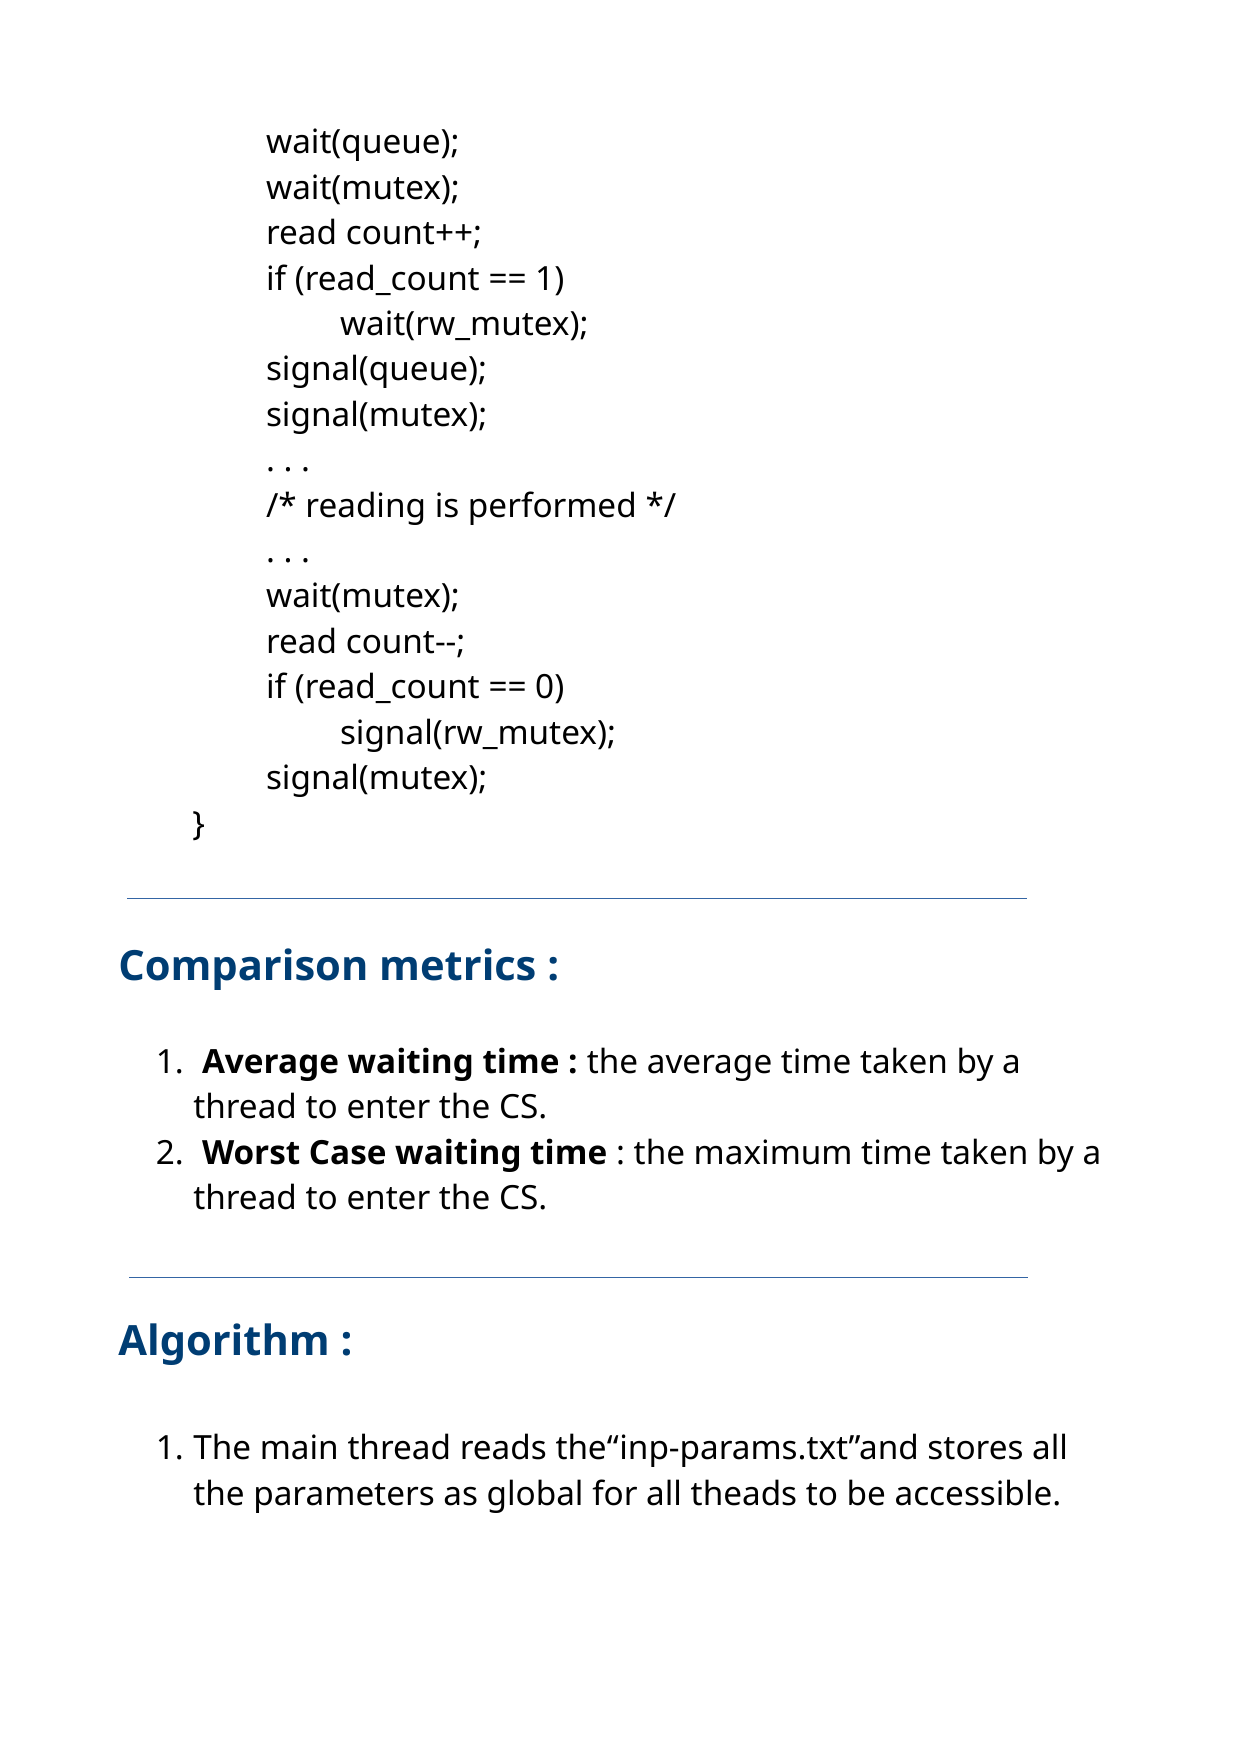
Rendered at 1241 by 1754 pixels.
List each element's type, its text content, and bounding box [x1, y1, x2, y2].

text wait(queue); [118, 118, 1122, 163]
text read count--; [118, 618, 1122, 663]
text if (read_count == 1) [118, 254, 1122, 300]
text } [118, 799, 1122, 845]
text Algorithm : [118, 1310, 1122, 1367]
list Worst Case waiting time : the maximum time taken by a thread to enter the CS. [156, 1129, 1122, 1219]
text read count++; [118, 209, 1122, 254]
text Comparison metrics : [118, 936, 1122, 992]
text wait(mutex); [118, 572, 1122, 618]
list Average waiting time : the average time taken by a thread to enter the CS. [156, 1038, 1122, 1129]
text /* reading is performed */ [118, 481, 1122, 527]
text . . . [118, 436, 1122, 481]
text signal(mutex); [118, 391, 1122, 436]
text . . . [118, 527, 1122, 572]
text signal(queue); [118, 345, 1122, 391]
text wait(mutex); [118, 163, 1122, 209]
text if (read_count == 0) [118, 663, 1122, 708]
text signal(mutex); [118, 754, 1122, 799]
text wait(rw_mutex); [118, 300, 1122, 345]
text signal(rw_mutex); [118, 708, 1122, 754]
list The main thread reads the“inp-params.txt”and stores all the parameters as global for all theads to be accessible. [156, 1424, 1122, 1515]
